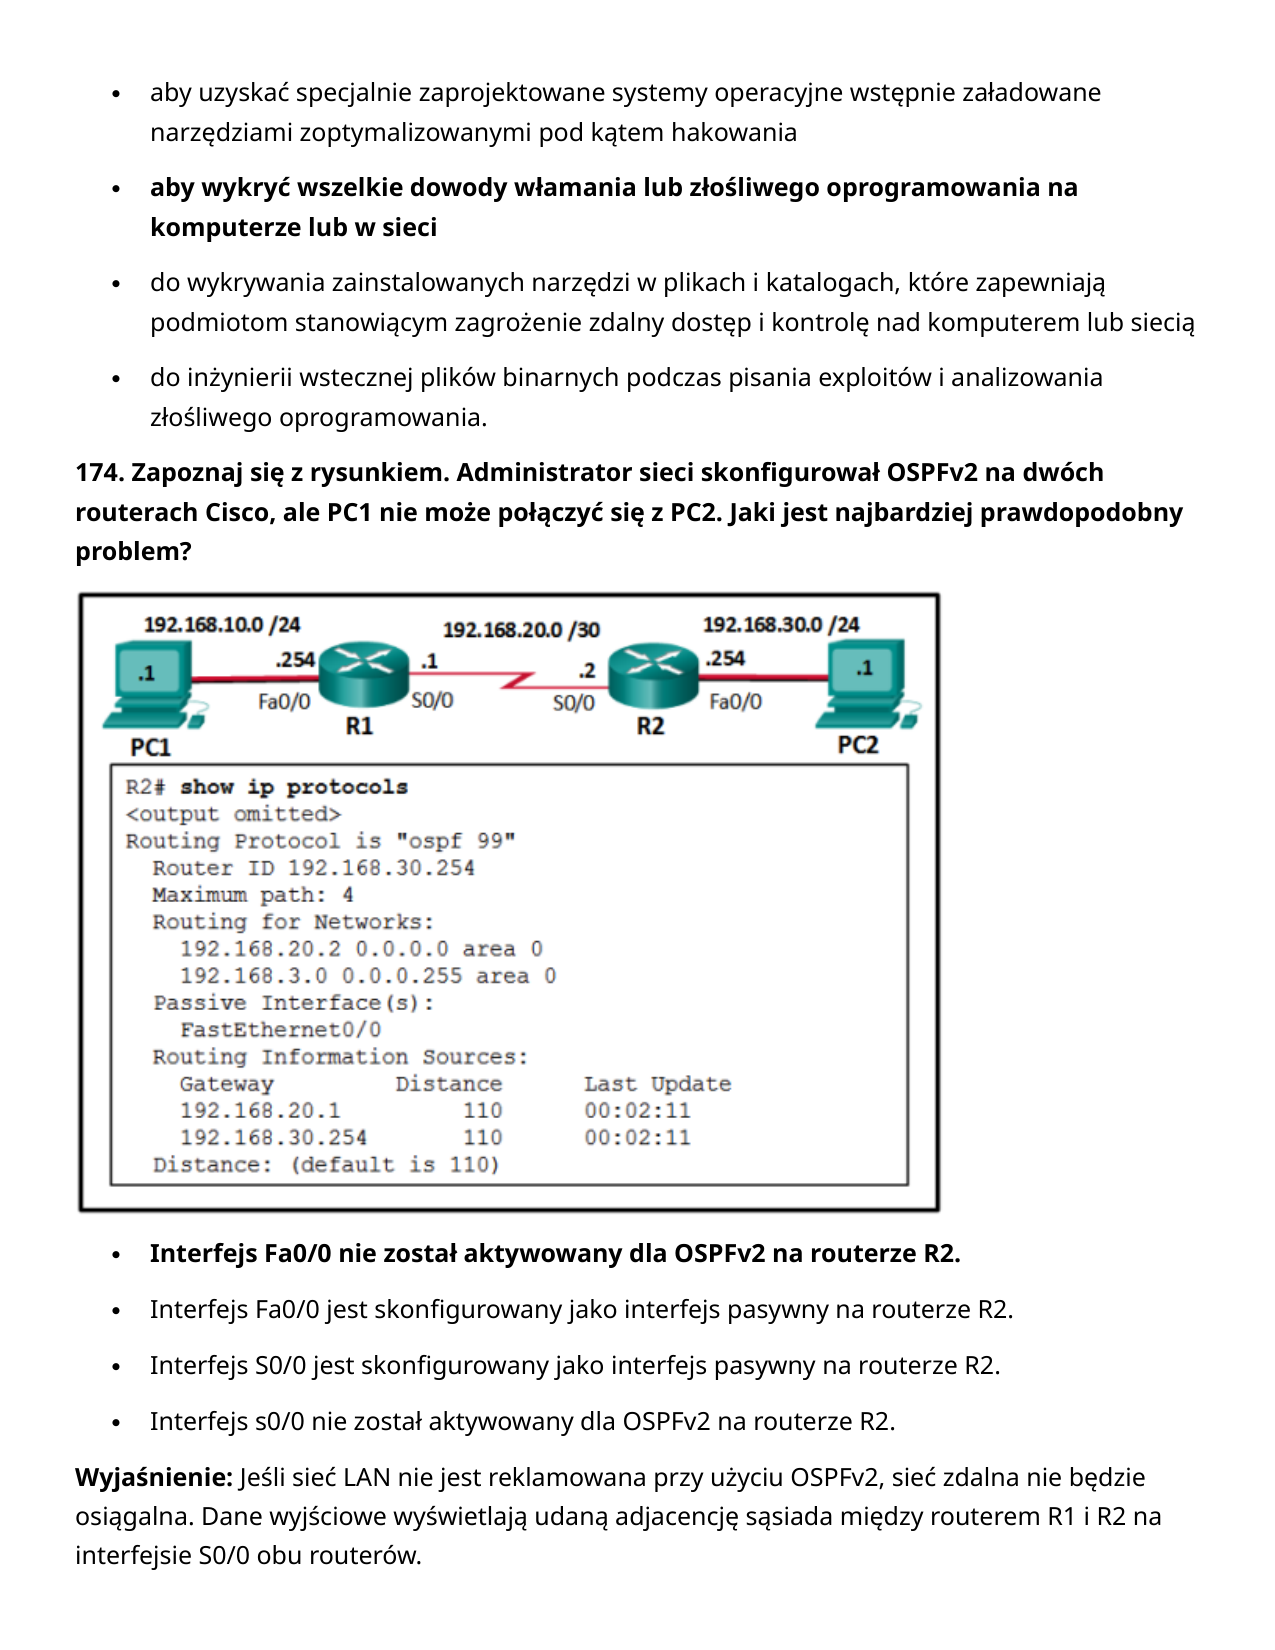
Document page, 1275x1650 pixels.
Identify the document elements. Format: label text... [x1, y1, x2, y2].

list Interfejs Fa0/0 jest skonfigurowany jako interfejs pasywny na routerze R2. [112, 1292, 1200, 1326]
list aby uzyskać specjalnie zaprojektowane systemy operacyjne wstępnie załadowane narzędziami zoptymalizowanymi pod kątem hakowania [112, 75, 1200, 148]
list do inżynierii wstecznej plików binarnych podczas pisania exploitów i analizowania złośliwego oprogramowania. [112, 360, 1200, 433]
text 174. Zapoznaj się z rysunkiem. Administrator sieci skonfigurował OSPFv2 na dwóch routerach Cisco, ale PC1 nie może połączyć się z PC2. Jaki jest najbardziej prawdopodobny problem? [75, 455, 1200, 567]
list Interfejs S0/0 jest skonfigurowany jako interfejs pasywny na routerze R2. [112, 1348, 1200, 1382]
list Interfejs s0/0 nie został aktywowany dla OSPFv2 na routerze R2. [112, 1403, 1200, 1437]
list Interfejs Fa0/0 nie został aktywowany dla OSPFv2 na routerze R2. [112, 1236, 1200, 1270]
list aby wykryć wszelkie dowody włamania lub złośliwego oprogramowania na komputerze lub w sieci [112, 170, 1200, 243]
text Wyjaśnienie: Jeśli sieć LAN nie jest reklamowana przy użyciu OSPFv2, sieć zdalna nie będzie osiągalna. Dane wyjściowe wyświetlają udaną adjacencję sąsiada między routerem R1 i R2 na interfejsie S0/0 obu routerów. [75, 1459, 1200, 1572]
list do wykrywania zainstalowanych narzędzi w plikach i katalogach, które zapewniają podmiotom stanowiącym zagrożenie zdalny dostęp i kontrolę nad komputerem lub siecią [112, 265, 1200, 338]
